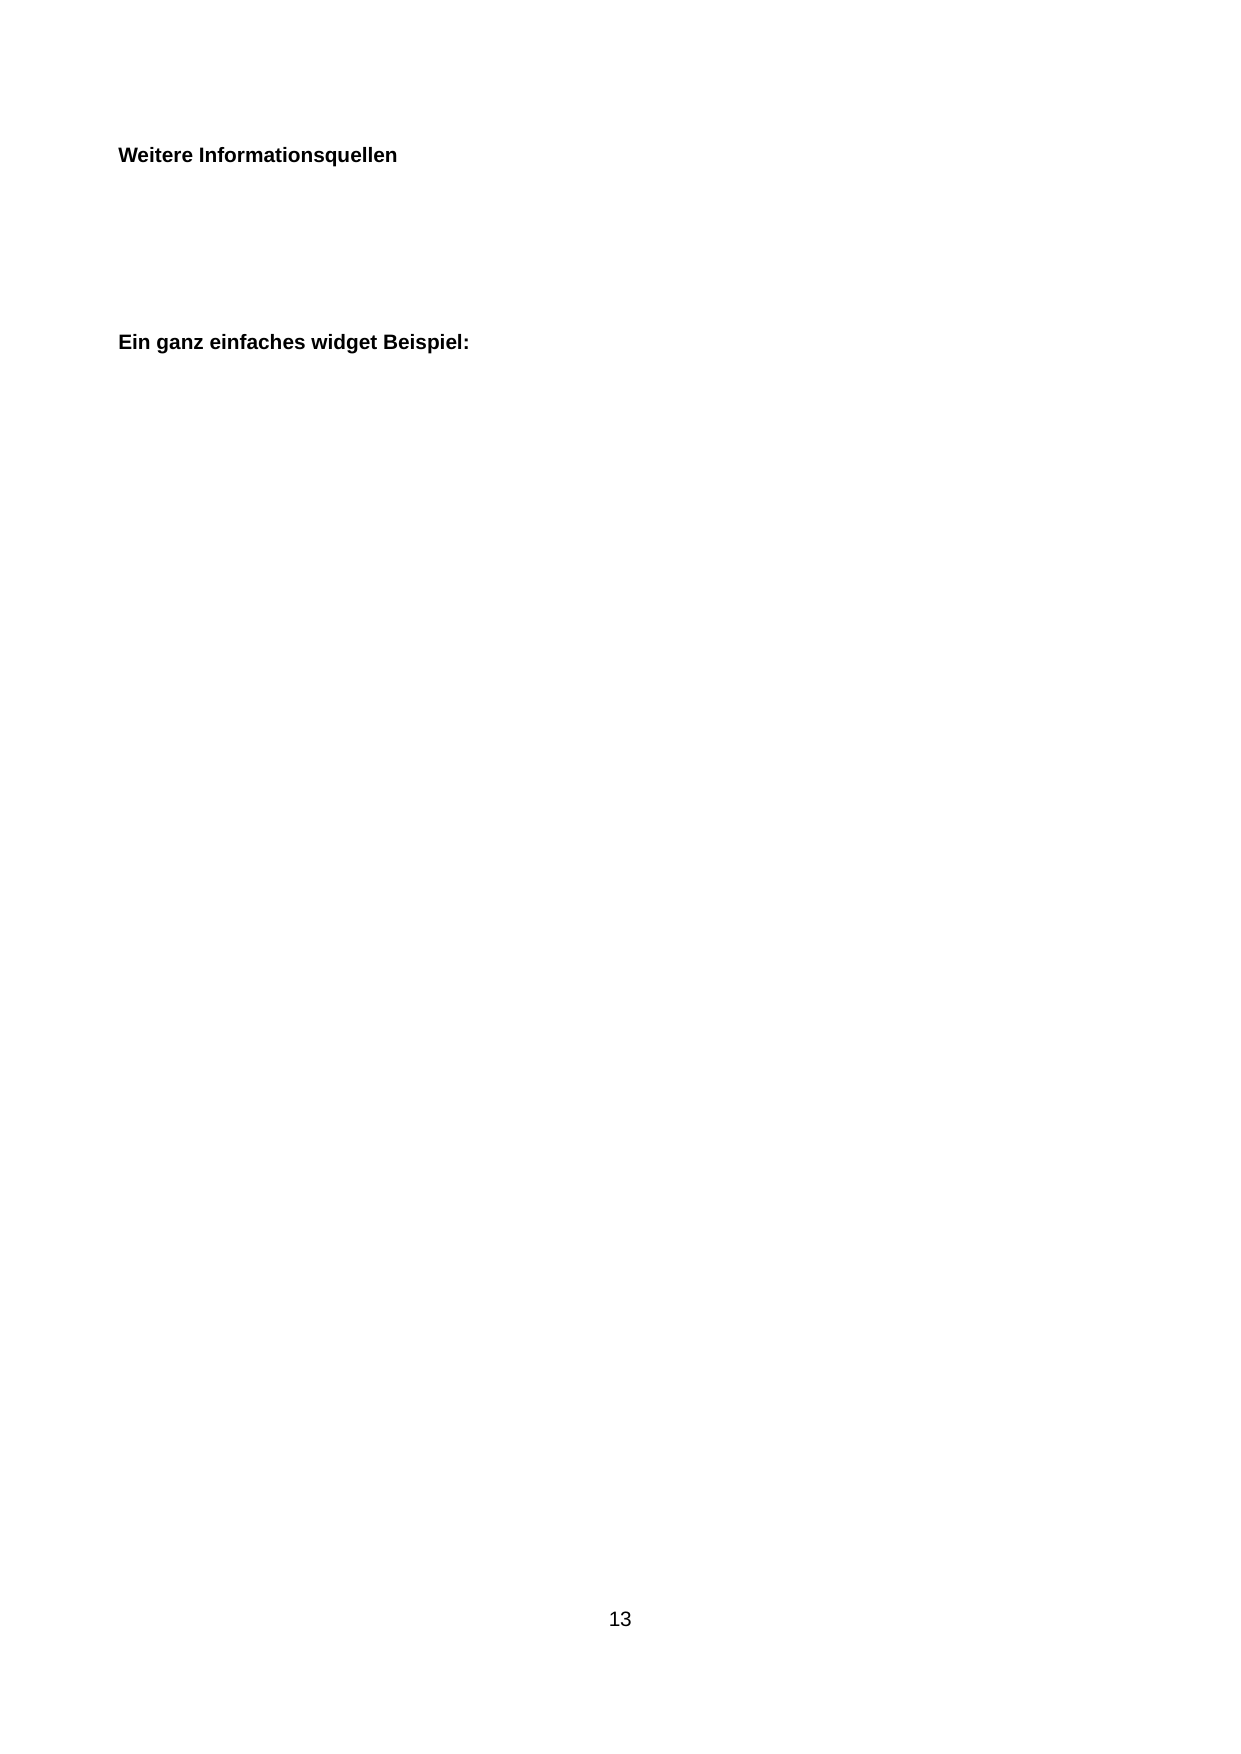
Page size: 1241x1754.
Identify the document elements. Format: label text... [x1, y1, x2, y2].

subtitle Weitere Informationsquellen [118, 143, 1122, 167]
subtitle Ein ganz einfaches widget Beispiel: [118, 329, 1122, 353]
